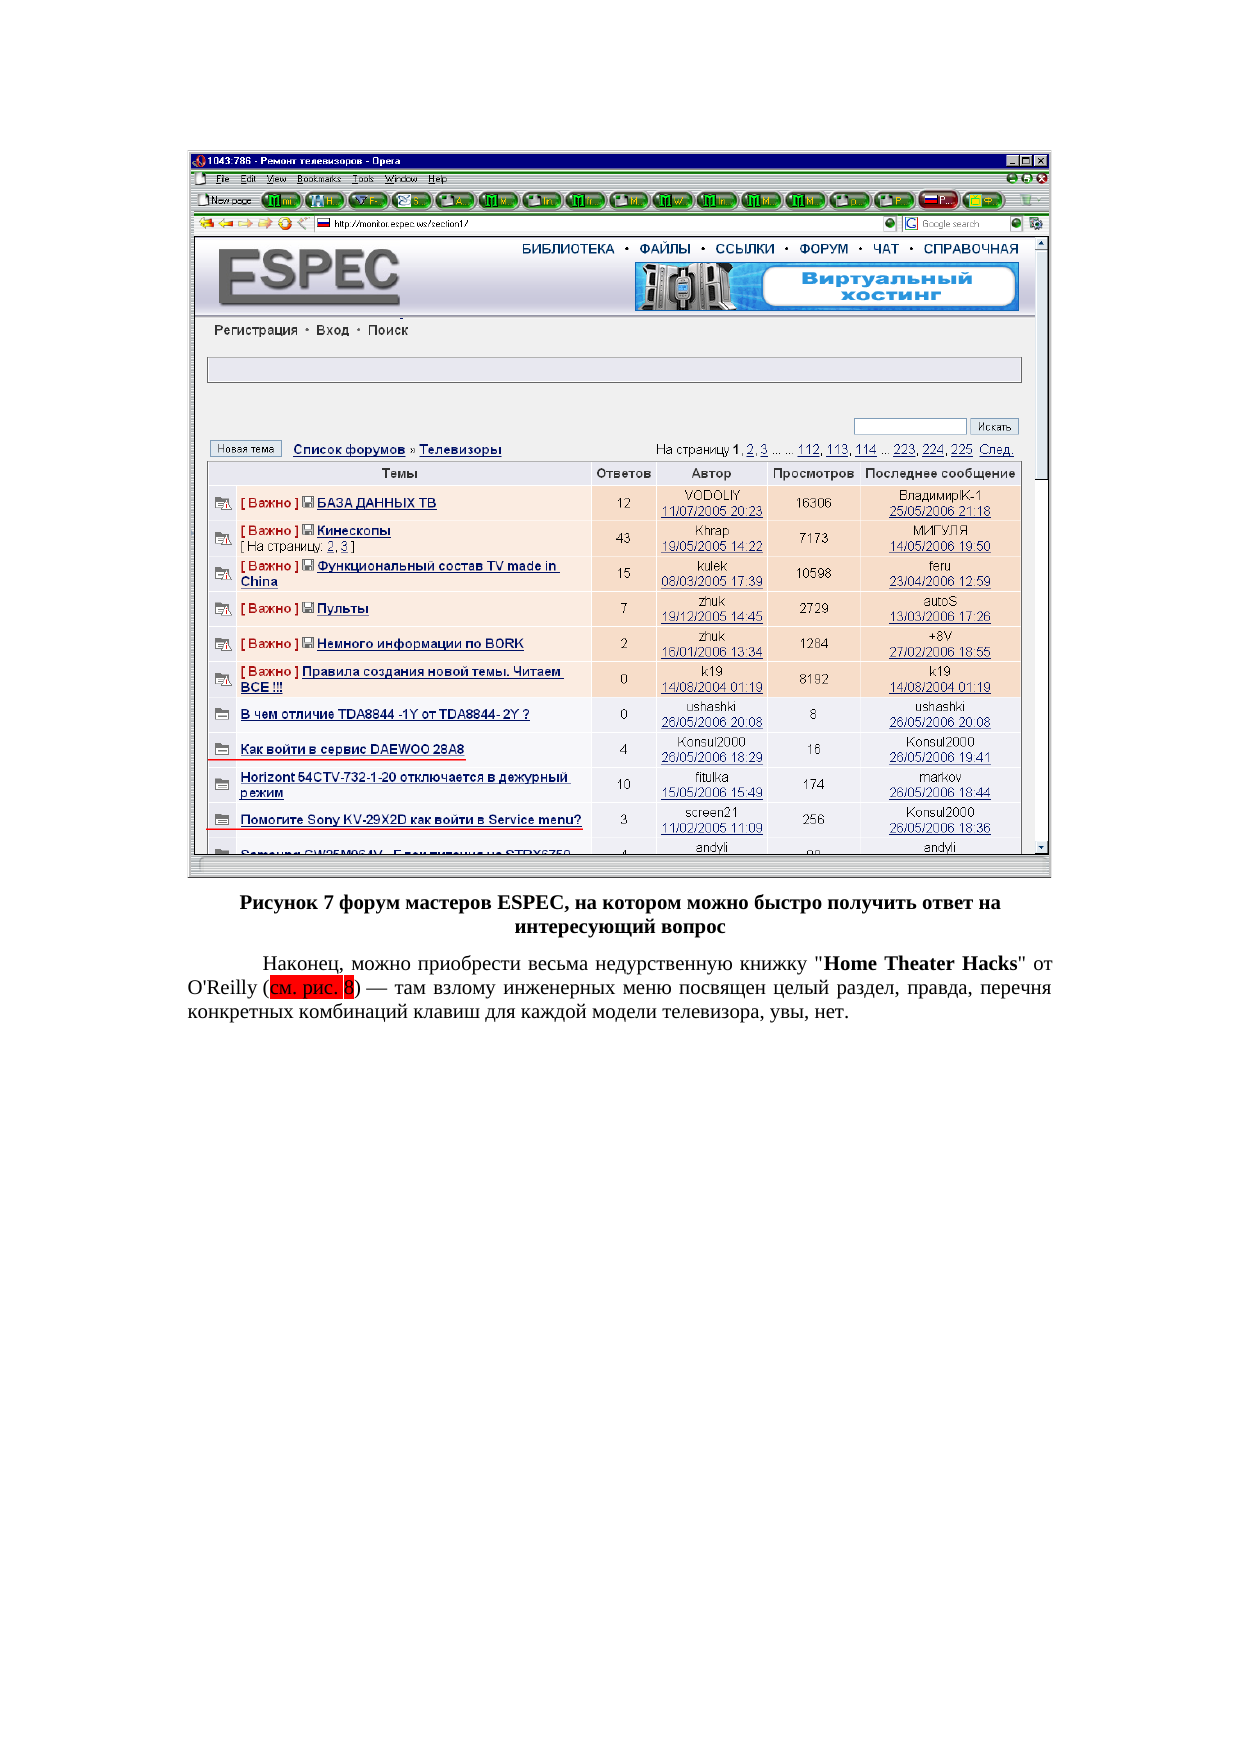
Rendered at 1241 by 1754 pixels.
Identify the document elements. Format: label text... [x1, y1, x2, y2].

text Наконец, можно приобрести весьма недурственную книжку "Home Theater Hacks" от O'Reilly (см. рис. 8) — там взлому инженерных меню посвящен целый раздел, правда, перечня конкретных комбинаций клавиш для каждой модели телевизора, увы, нет. [187, 951, 1053, 1023]
text Рисунок 7 форум мастеров ESPEC, на котором можно быстро получить ответ на интересующий вопрос [187, 890, 1053, 938]
picture [187, 150, 1052, 878]
